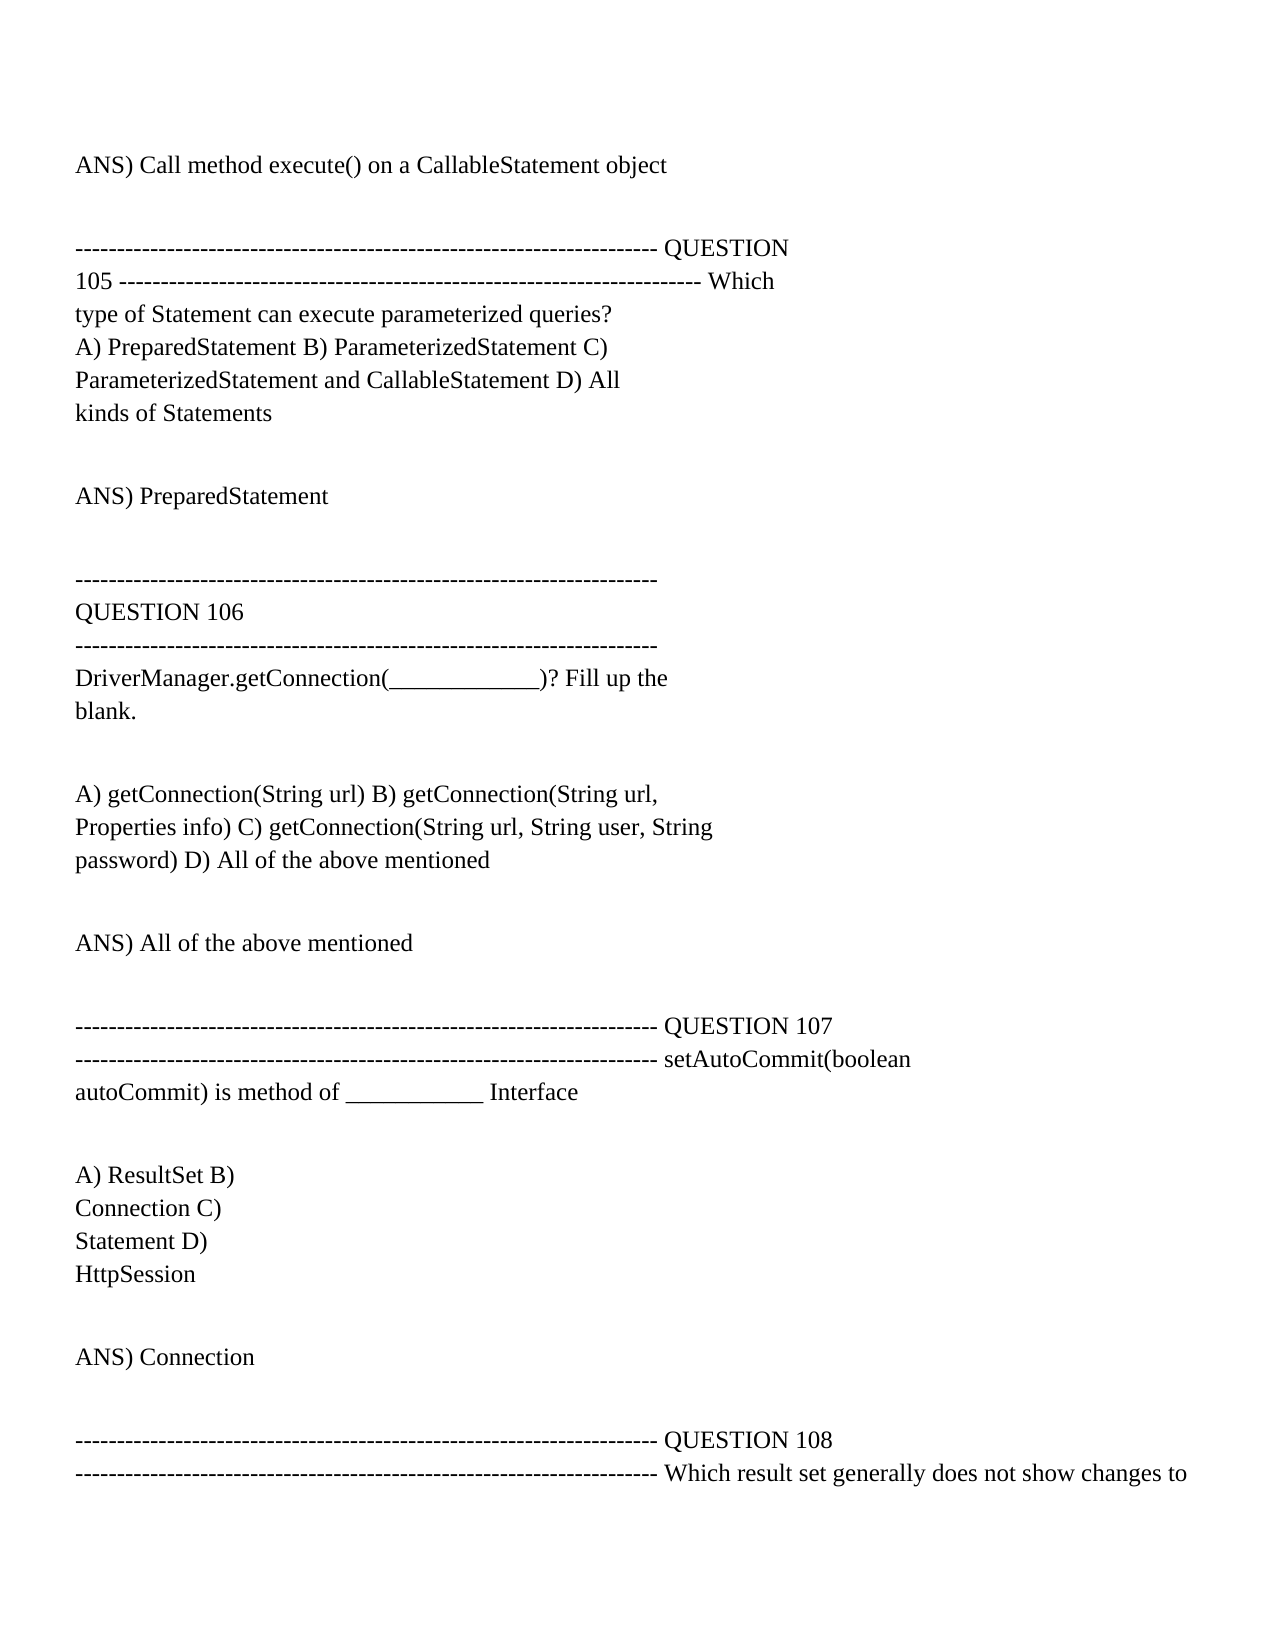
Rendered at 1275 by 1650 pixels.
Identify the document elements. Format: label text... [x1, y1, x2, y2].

text A) PreparedStatement B) ParameterizedStatement C) ParameterizedStatement and CallableStatement D) All kinds of Statements [75, 332, 680, 427]
text ANS) All of the above mentioned [75, 928, 473, 957]
text ---------------------------------------------------------------------- QUESTION 107 ---------------------------------------------------------------------- setAutoCommit(boolean autoCommit) is method of ___________ Interface [75, 1011, 936, 1106]
text ---------------------------------------------------------------------- QUESTION 105 ---------------------------------------------------------------------- Which type of Statement can execute parameterized queries? [75, 233, 794, 328]
text A) getConnection(String url) B) getConnection(String url, Properties info) C) getConnection(String url, String user, String password) D) All of the above mentioned [75, 779, 750, 874]
text A) ResultSet B) Connection C) Statement D) HttpSession [75, 1160, 278, 1288]
text ---------------------------------------------------------------------- QUESTION 106 ---------------------------------------------------------------------- DriverManager.getConnection(____________)? Fill up the blank. [75, 564, 693, 725]
text ANS) Connection [75, 1342, 303, 1371]
text ANS) PreparedStatement [75, 481, 394, 510]
text ---------------------------------------------------------------------- QUESTION 108 ---------------------------------------------------------------------- Which result set generally does not show changes to [75, 1426, 1193, 1487]
text ANS) Call method execute() on a CallableStatement object [75, 150, 762, 179]
